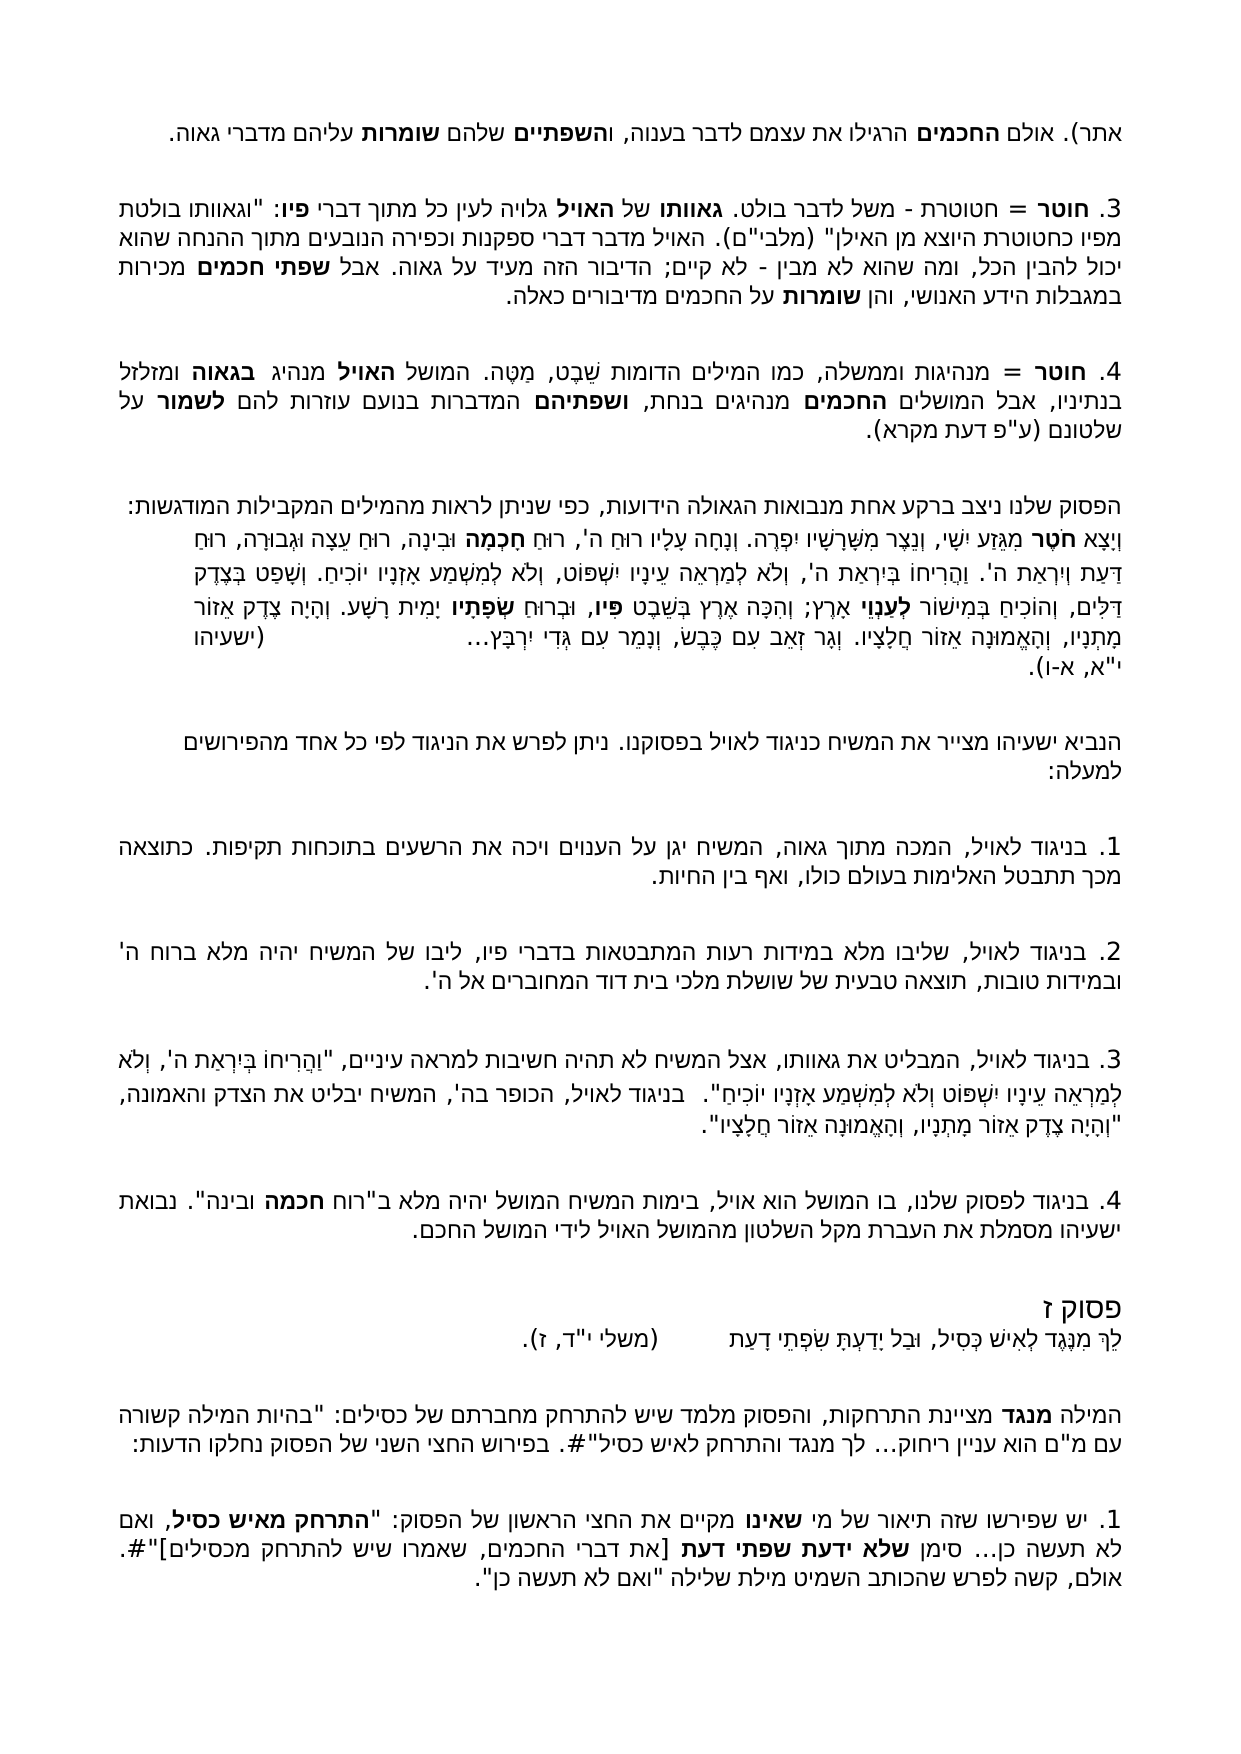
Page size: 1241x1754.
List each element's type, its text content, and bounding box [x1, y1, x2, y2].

text הפסוק שלנו ניצב ברקע אחת מנבואות הגאולה הידועות, כפי שניתן לראות מהמילים המקבילות המודגשות: [118, 491, 1122, 520]
text לֵךְ מִנֶּגֶד לְאִישׁ כְּסִיל, וּבַל יָדַעְתָּ שִׂפְתֵי דָעַת (משלי י"ד, ז). [193, 1324, 1122, 1353]
text 4. חוטר = מנהיגות וממשלה, כמו המילים הדומות שֵׁבֶט, מַטֶּה. המושל האויל מנהיג בגאוה ומזלזל בנתיניו, אבל המושלים החכמים מנהיגים בנחת, ושפתיהם המדברות בנועם עוזרות להם לשמור על שלטונם (ע"פ דעת מקרא). [118, 357, 1122, 444]
text 3. חוטר = חטוטרת - משל לדבר בולט. גאוותו של האויל גלויה לעין כל מתוך דברי פיו: "וגאוותו בולטת מפיו כחטוטרת היוצא מן האילן" (מלבי"ם). האויל מדבר דברי ספקנות וכפירה הנובעים מתוך ההנחה שהוא יכול להבין הכל, ומה שהוא לא מבין - לא קיים; הדיבור הזה מעיד על גאוה. אבל שפתי חכמים מכירות במגבלות הידע האנושי, והן שומרות על החכמים מדיבורים כאלה. [118, 194, 1122, 311]
text 1. יש שפירשו שזה תיאור של מי שאינו מקיים את החצי הראשון של הפסוק: "התרחק מאיש כסיל, ואם לא תעשה כן... סימן שלא ידעת שפתי דעת [את דברי החכמים, שאמרו שיש להתרחק מכסילים]"#. אולם, קשה לפרש שהכותב השמיט מילת שלילה "ואם לא תעשה כן". [118, 1505, 1122, 1592]
text 3. בניגוד לאויל, המבליט את גאוותו, אצל המשיח לא תהיה חשיבות למראה עיניים, "וַהֲרִיחוֹ בְּיִרְאַת ה', וְלֹא לְמַרְאֵה עֵינָיו יִשְׁפּוֹט וְלֹא לְמִשְׁמַע אָזְנָיו יוֹכִיחַ". בניגוד לאויל, הכופר בה', המשיח יבליט את הצדק והאמונה, "וְהָיָה צֶדֶק אֵזוֹר מָתְנָיו, וְהָאֱמוּנָה אֵזוֹר חֲלָצָיו". [118, 1042, 1122, 1139]
text 4. בניגוד לפסוק שלנו, בו המושל הוא אויל, בימות המשיח המושל יהיה מלא ב"רוח חכמה ובינה". נבואת ישעיהו מסמלת את העברת מקל השלטון מהמושל האויל לידי המושל החכם. [118, 1186, 1122, 1244]
text הנביא ישעיהו מצייר את המשיח כניגוד לאויל בפסוקנו. ניתן לפרש את הניגוד לפי כל אחד מהפירושים למעלה: [118, 727, 1122, 786]
text אתר). אולם החכמים הרגילו את עצמם לדבר בענוה, והשפתיים שלהם שומרות עליהם מדברי גאוה. [118, 118, 1122, 147]
text המילה מנגד מציינת התרחקות, והפסוק מלמד שיש להתרחק מחברתם של כסילים: "בהיות המילה קשורה עם מ"ם הוא עניין ריחוק... לך מנגד והתרחק לאיש כסיל"#. בפירוש החצי השני של הפסוק נחלקו הדעות: [118, 1400, 1122, 1458]
text 2. בניגוד לאויל, שליבו מלא במידות רעות המתבטאות בדברי פיו, ליבו של המשיח יהיה מלא ברוח ה' ובמידות טובות, תוצאה טבעית של שושלת מלכי בית דוד המחוברים אל ה'. [118, 937, 1122, 996]
text פסוק ז [118, 1291, 1122, 1324]
text וְיָצָא חֹטֶר מִגֵּזַע יִשָׁי, וְנֵצֶר מִשָּׁרָשָׁיו יִפְרֶה. וְנָחָה עָלָיו רוּחַ ה', רוּחַ חָכְמָה וּבִינָה, רוּחַ עֵצָה וּגְבוּרָה, רוּחַ דַּעַת וְיִרְאַת ה'. וַהֲרִיחוֹ בְּיִרְאַת ה', וְלֹא לְמַרְאֵה עֵינָיו יִשְׁפּוֹט, וְלֹא לְמִשְׁמַע אָזְנָיו יוֹכִיחַ. וְשָׁפַט בְּצֶדֶק דַּלִּים, וְהוֹכִיחַ בְּמִישׁוֹר לְעַנְוֵי אָרֶץ; וְהִכָּה אֶרֶץ בְּשֵׁבֶט פִּיו, וּבְרוּחַ שְׂפָתָיו יָמִית רָשָׁע. וְהָיָה צֶדֶק אֵזוֹר מָתְנָיו, וְהָאֱמוּנָה אֵזוֹר חֲלָצָיו. וְגָר זְאֵב עִם כֶּבֶשׂ, וְנָמֵר עִם גְּדִי יִרְבָּץ... (ישעיהו י"א, א-ו). [193, 520, 1122, 681]
text 1. בניגוד לאויל, המכה מתוך גאוה, המשיח יגן על הענוים ויכה את הרשעים בתוכחות תקיפות. כתוצאה מכך תתבטל האלימות בעולם כולו, ואף בין החיות. [118, 832, 1122, 891]
